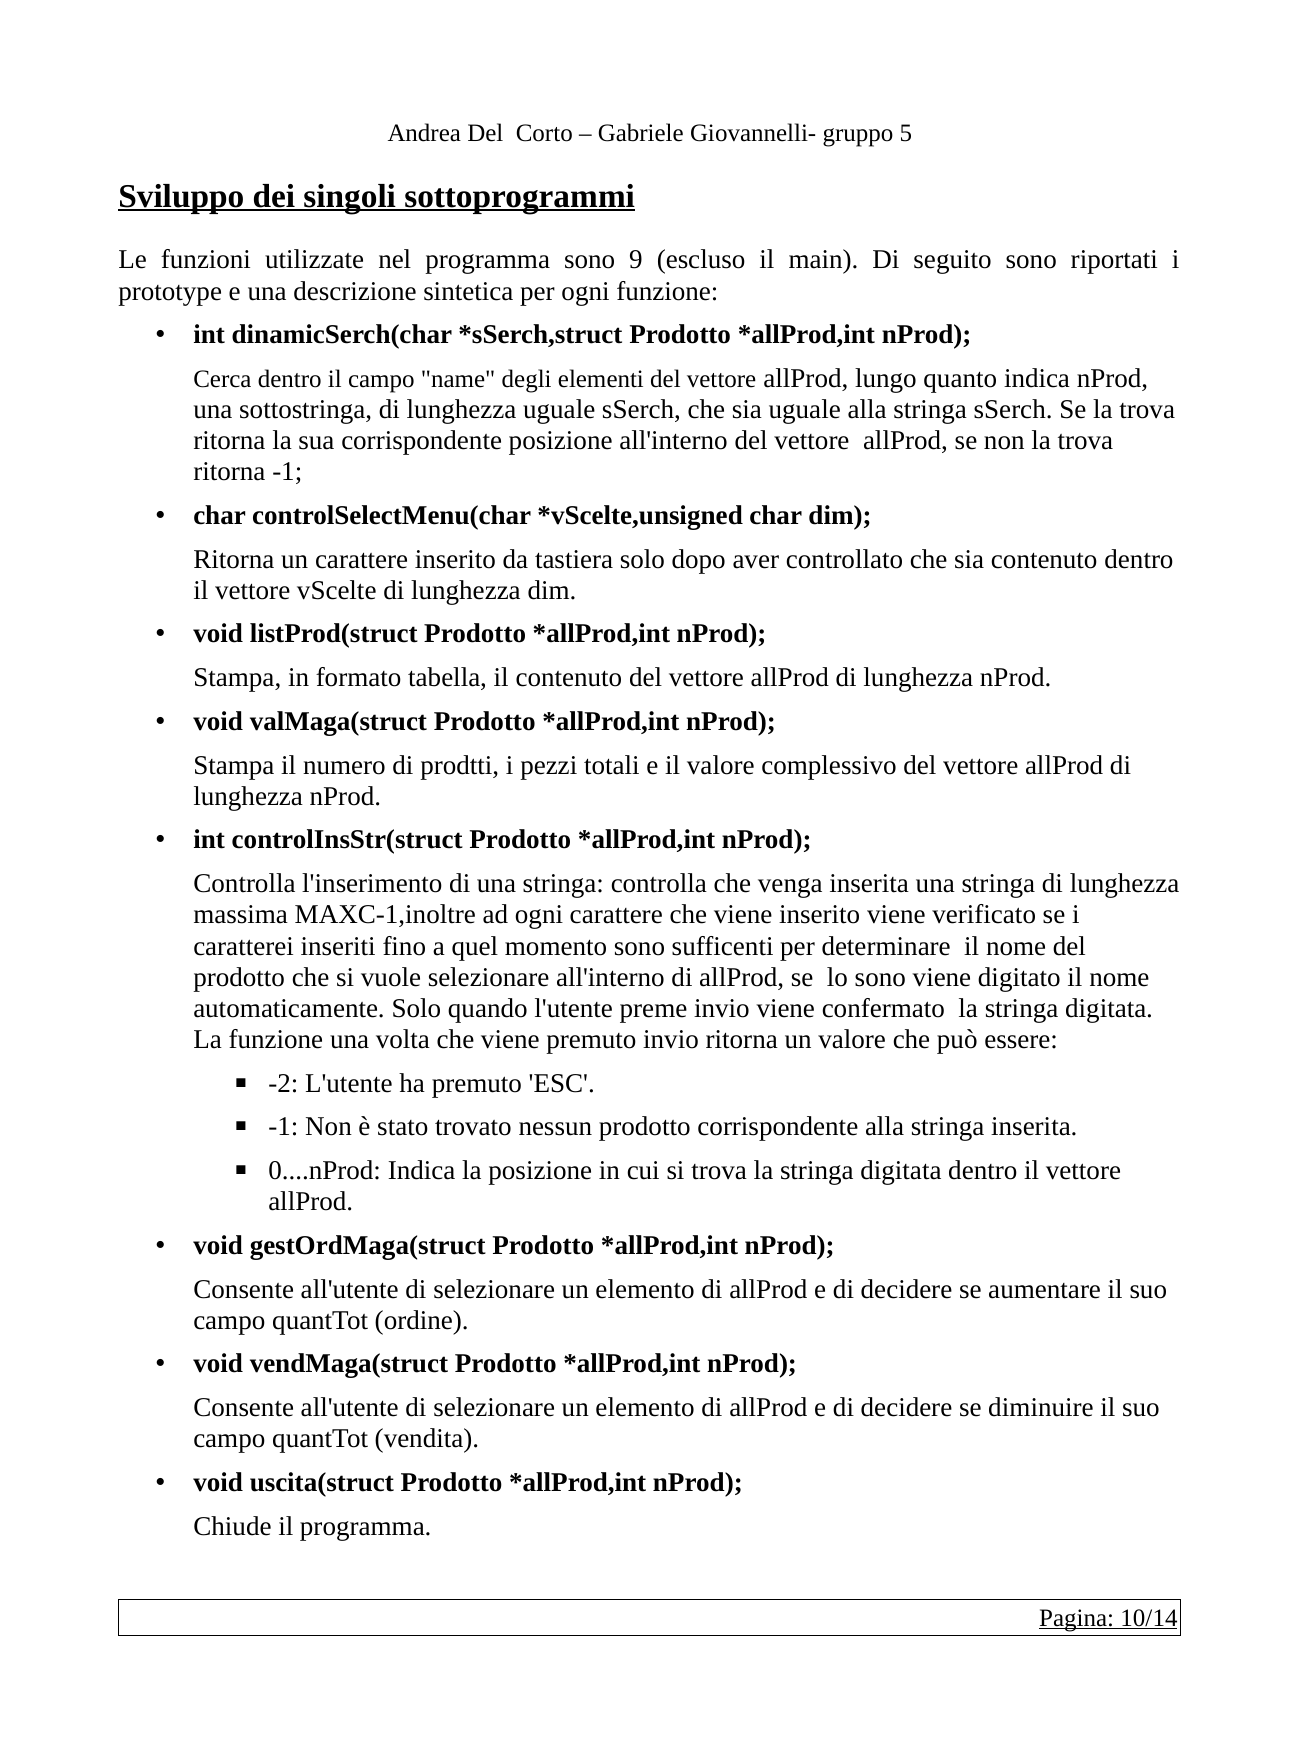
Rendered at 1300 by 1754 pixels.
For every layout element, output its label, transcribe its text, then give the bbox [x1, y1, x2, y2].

list Ritorna un carattere inserito da tastiera solo dopo aver controllato che sia contenuto dentro il vettore vScelte di lunghezza dim. [156, 543, 1181, 605]
list 0....nProd: Indica la posizione in cui si trova la stringa digitata dentro il vettore allProd. [231, 1154, 1181, 1217]
list Controlla l'inserimento di una stringa: controlla che venga inserita una stringa di lunghezza massima MAXC-1,inoltre ad ogni carattere che viene inserito viene verificato se i caratterei inseriti fino a quel momento sono sufficenti per determinare il nome del prodotto che si vuole selezionare all'interno di allProd, se lo sono viene digitato il nome automaticamente. Solo quando l'utente preme invio viene confermato la stringa digitata. La funzione una volta che viene premuto invio ritorna un valore che può essere: [156, 867, 1181, 1054]
list Stampa, in formato tabella, il contenuto del vettore allProd di lunghezza nProd. [156, 661, 1181, 692]
list Consente all'utente di selezionare un elemento di allProd e di decidere se diminuire il suo campo quantTot (vendita). [156, 1391, 1181, 1454]
list void gestOrdMaga(struct Prodotto *allProd,int nProd); [156, 1229, 1181, 1260]
list Cerca dentro il campo "name" degli elementi del vettore allProd, lungo quanto indica nProd, una sottostringa, di lunghezza uguale sSerch, che sia uguale alla stringa sSerch. Se la trova ritorna la sua corrispondente posizione all'interno del vettore allProd, se non la trova ritorna -1; [156, 362, 1181, 487]
list void listProd(struct Prodotto *allProd,int nProd); [156, 618, 1181, 649]
list Stampa il numero di prodtti, i pezzi totali e il valore complessivo del vettore allProd di lunghezza nProd. [156, 749, 1181, 811]
list void uscita(struct Prodotto *allProd,int nProd); [156, 1466, 1181, 1497]
subtitle Sviluppo dei singoli sottoprogrammi [118, 176, 1181, 215]
list Consente all'utente di selezionare un elemento di allProd e di decidere se aumentare il suo campo quantTot (ordine). [156, 1273, 1181, 1335]
text Le funzioni utilizzate nel programma sono 9 (escluso il main). Di seguito sono riportati i prototype e una descrizione sintetica per ogni funzione: [118, 243, 1181, 306]
list -1: Non è stato trovato nessun prodotto corrispondente alla stringa inserita. [231, 1110, 1181, 1142]
list int dinamicSerch(char *sSerch,struct Prodotto *allProd,int nProd); [156, 318, 1181, 349]
list -2: L'utente ha premuto 'ESC'. [231, 1067, 1181, 1098]
list int controlInsStr(struct Prodotto *allProd,int nProd); [156, 823, 1181, 855]
list void valMaga(struct Prodotto *allProd,int nProd); [156, 705, 1181, 736]
list Chiude il programma. [156, 1510, 1181, 1541]
list char controlSelectMenu(char *vScelte,unsigned char dim); [156, 499, 1181, 530]
list void vendMaga(struct Prodotto *allProd,int nProd); [156, 1348, 1181, 1379]
